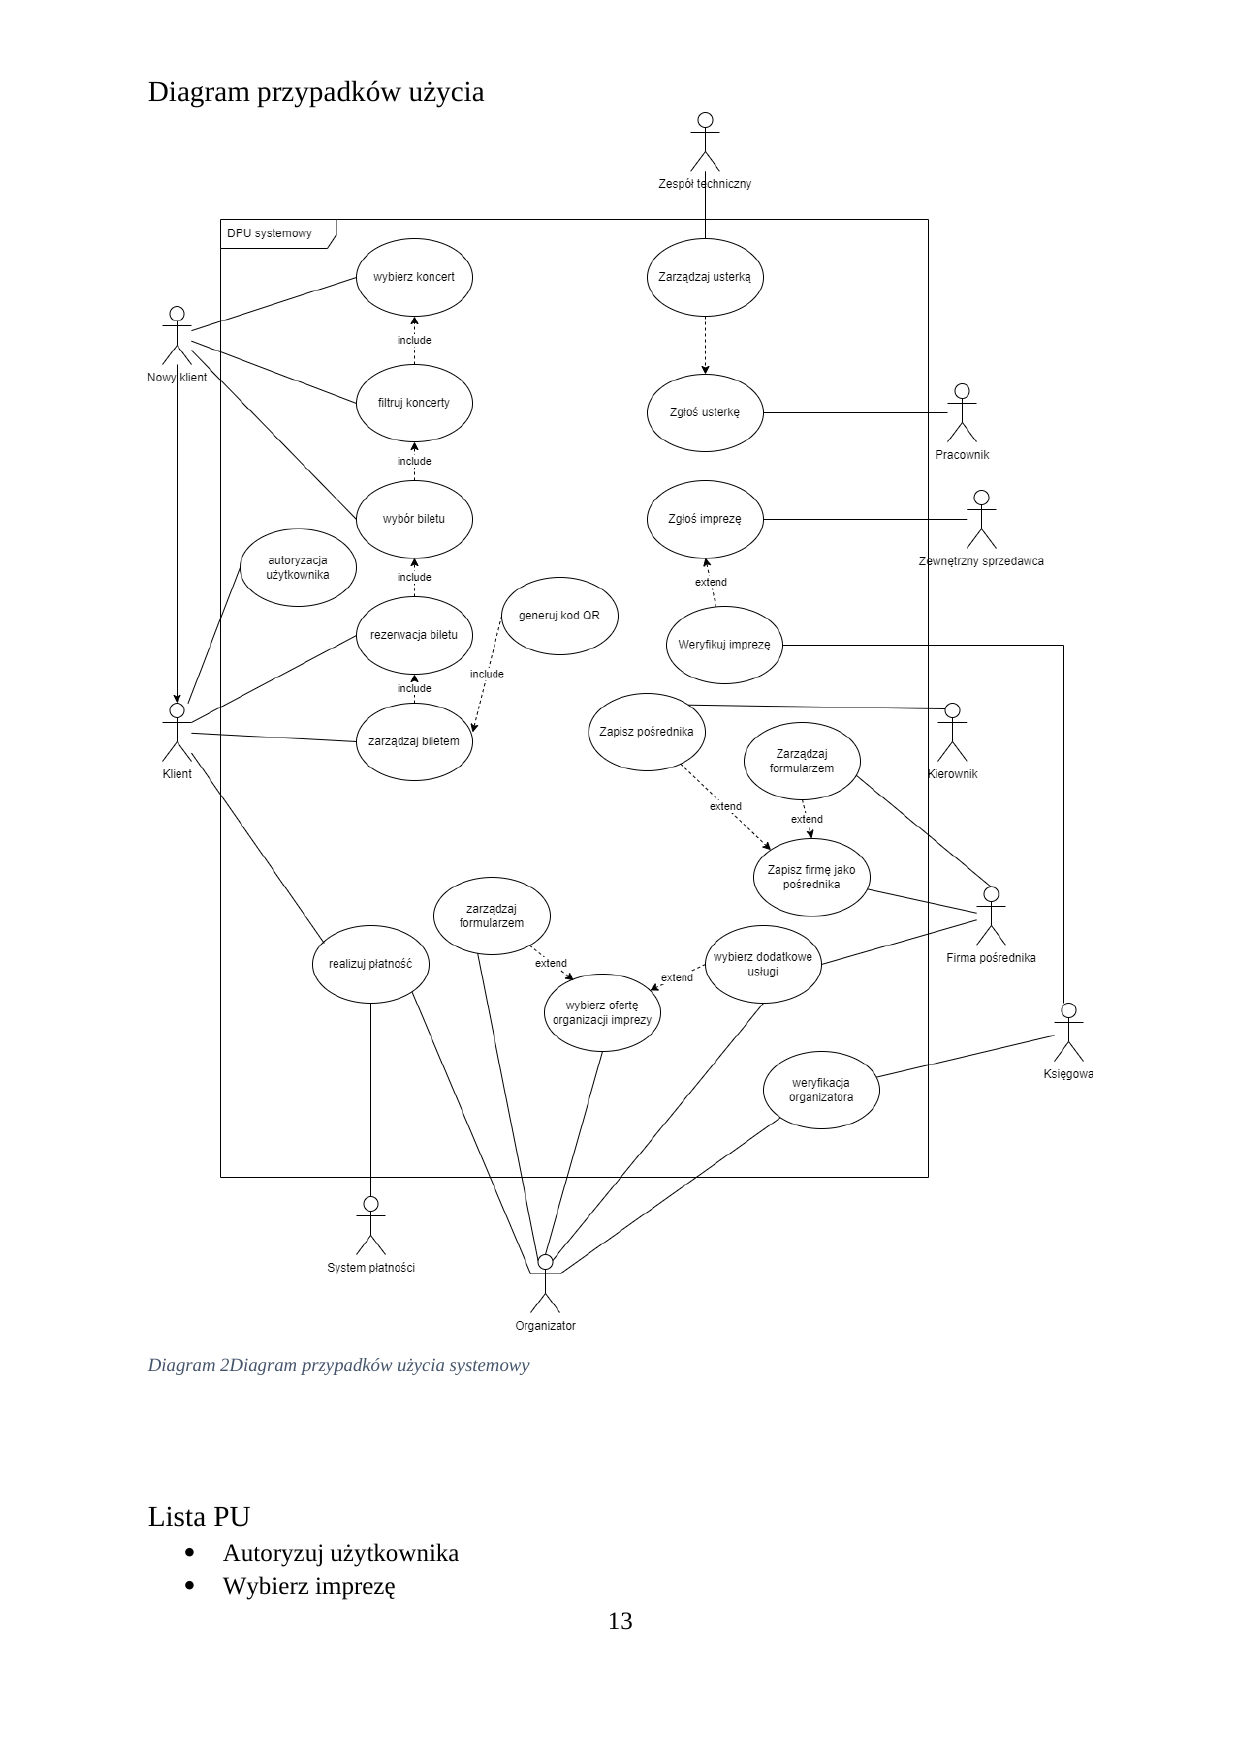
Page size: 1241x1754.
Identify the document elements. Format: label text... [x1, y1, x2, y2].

text Diagram 2Diagram przypadków użycia systemowy [148, 1354, 1093, 1375]
list Wybierz imprezę [185, 1571, 1093, 1600]
subtitle Lista PU [148, 1499, 1093, 1533]
list Autoryzuj użytkownika [185, 1538, 1093, 1567]
subtitle Diagram przypadków użycia [148, 74, 1093, 107]
